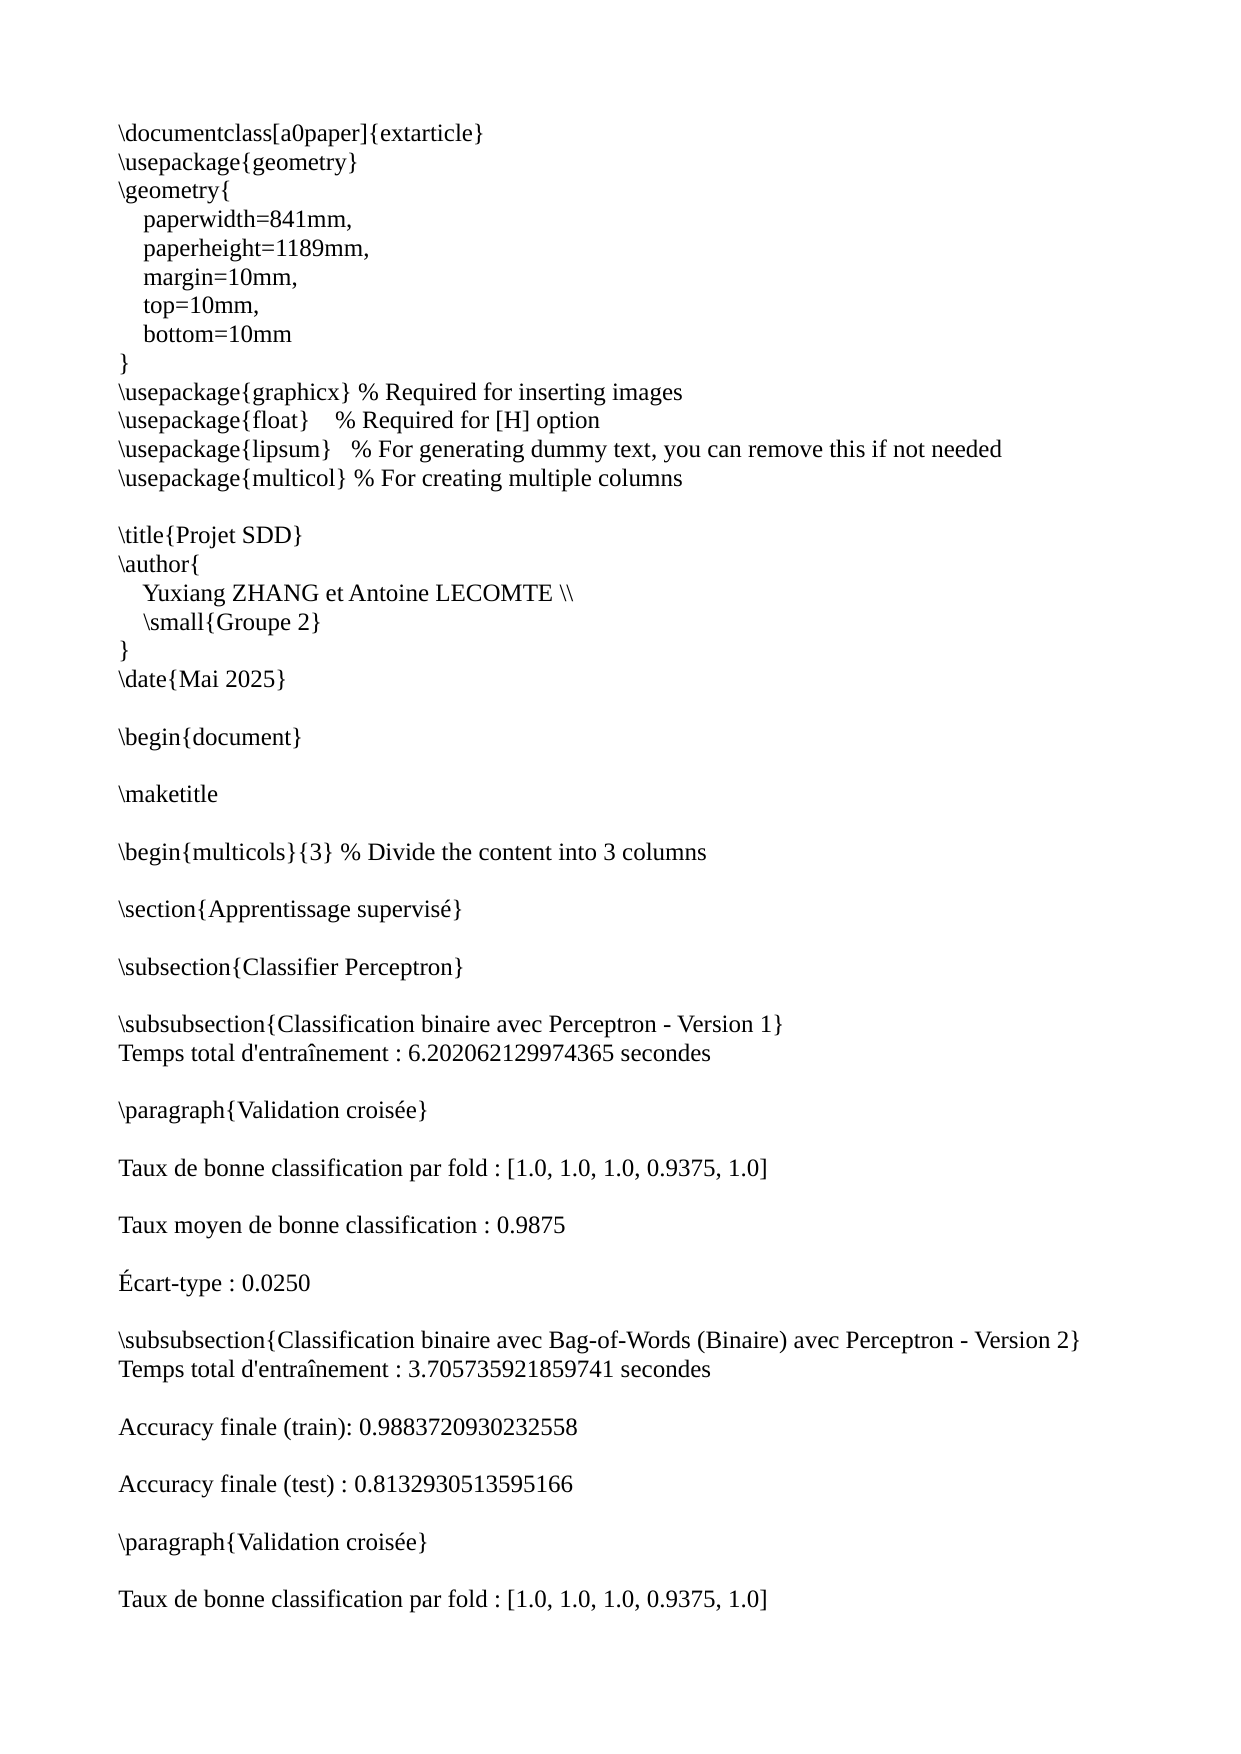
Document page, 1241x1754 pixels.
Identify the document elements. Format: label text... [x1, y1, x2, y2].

text } [118, 348, 1122, 377]
text \subsection{Classifier Perceptron} [118, 952, 1122, 981]
text Accuracy finale (test) : 0.8132930513595166 [118, 1469, 1122, 1498]
text \section{Apprentissage supervisé} [118, 894, 1122, 923]
text Taux moyen de bonne classification : 0.9875 [118, 1211, 1122, 1239]
text \usepackage{geometry} [118, 147, 1122, 176]
text paperwidth=841mm, [118, 204, 1122, 233]
text Taux de bonne classification par fold : [1.0, 1.0, 1.0, 0.9375, 1.0] [118, 1584, 1122, 1613]
text \paragraph{Validation croisée} [118, 1527, 1122, 1556]
text paperheight=1189mm, [118, 233, 1122, 262]
text \subsubsection{Classification binaire avec Bag-of-Words (Binaire) avec Perceptron - Version 2} [118, 1326, 1122, 1354]
text Écart-type : 0.0250 [118, 1268, 1122, 1297]
text \usepackage{lipsum} % For generating dummy text, you can remove this if not needed [118, 434, 1122, 463]
text \usepackage{multicol} % For creating multiple columns [118, 463, 1122, 492]
text Accuracy finale (train): 0.9883720930232558 [118, 1412, 1122, 1441]
text \begin{multicols}{3} % Divide the content into 3 columns [118, 837, 1122, 866]
text \author{ [118, 549, 1122, 578]
text \usepackage{graphicx} % Required for inserting images [118, 377, 1122, 406]
text \documentclass[a0paper]{extarticle} [118, 118, 1122, 147]
text Temps total d'entraînement : 6.202062129974365 secondes [118, 1038, 1122, 1067]
text \maketitle [118, 779, 1122, 808]
text \usepackage{float} % Required for [H] option [118, 406, 1122, 434]
text Temps total d'entraînement : 3.705735921859741 secondes [118, 1354, 1122, 1383]
text Taux de bonne classification par fold : [1.0, 1.0, 1.0, 0.9375, 1.0] [118, 1153, 1122, 1182]
text \small{Groupe 2} [118, 607, 1122, 636]
text \title{Projet SDD} [118, 521, 1122, 549]
text \date{Mai 2025} [118, 664, 1122, 693]
text \begin{document} [118, 722, 1122, 751]
text } [118, 636, 1122, 664]
text bottom=10mm [118, 319, 1122, 348]
text Yuxiang ZHANG et Antoine LECOMTE \\ [118, 578, 1122, 607]
text \paragraph{Validation croisée} [118, 1096, 1122, 1124]
text top=10mm, [118, 291, 1122, 319]
text \subsubsection{Classification binaire avec Perceptron - Version 1} [118, 1009, 1122, 1038]
text margin=10mm, [118, 262, 1122, 291]
text \geometry{ [118, 176, 1122, 204]
